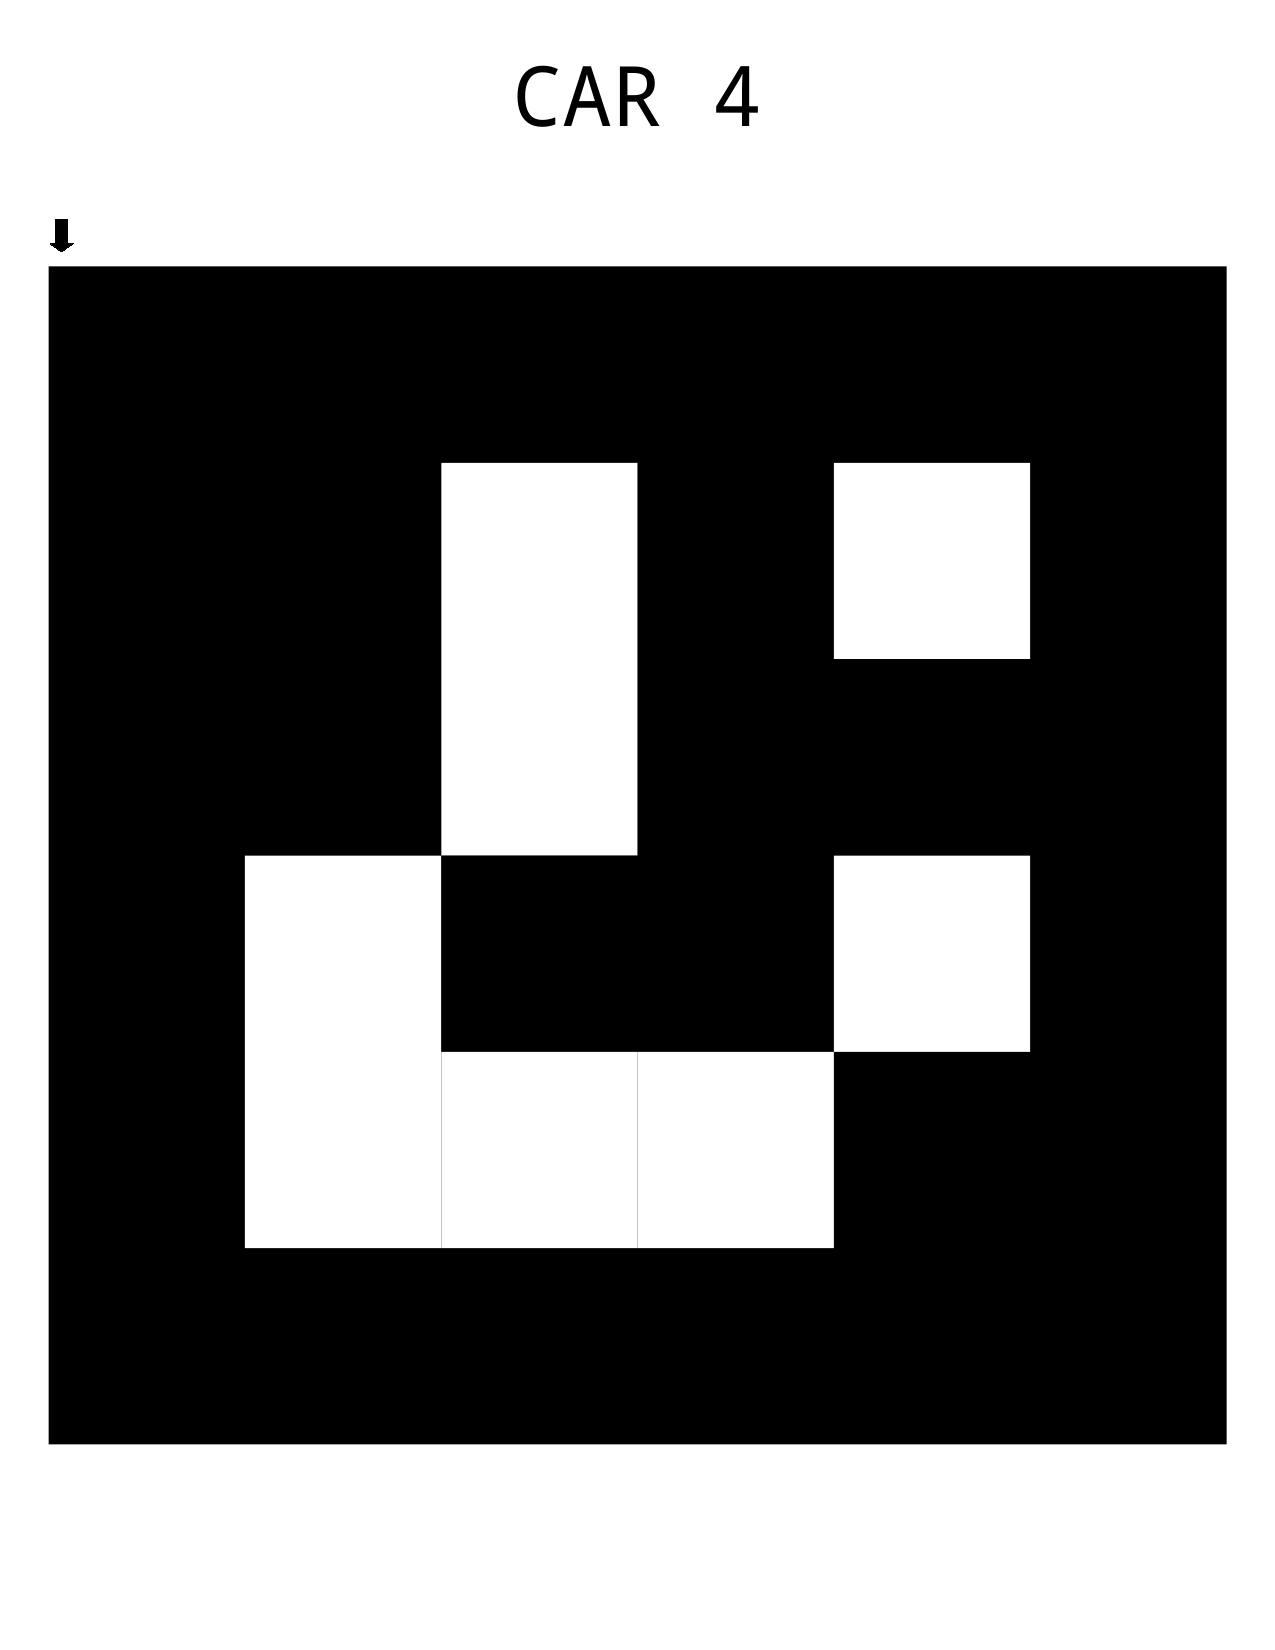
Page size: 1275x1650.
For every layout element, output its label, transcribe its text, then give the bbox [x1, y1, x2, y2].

text CAR 4 [38, 38, 1237, 151]
